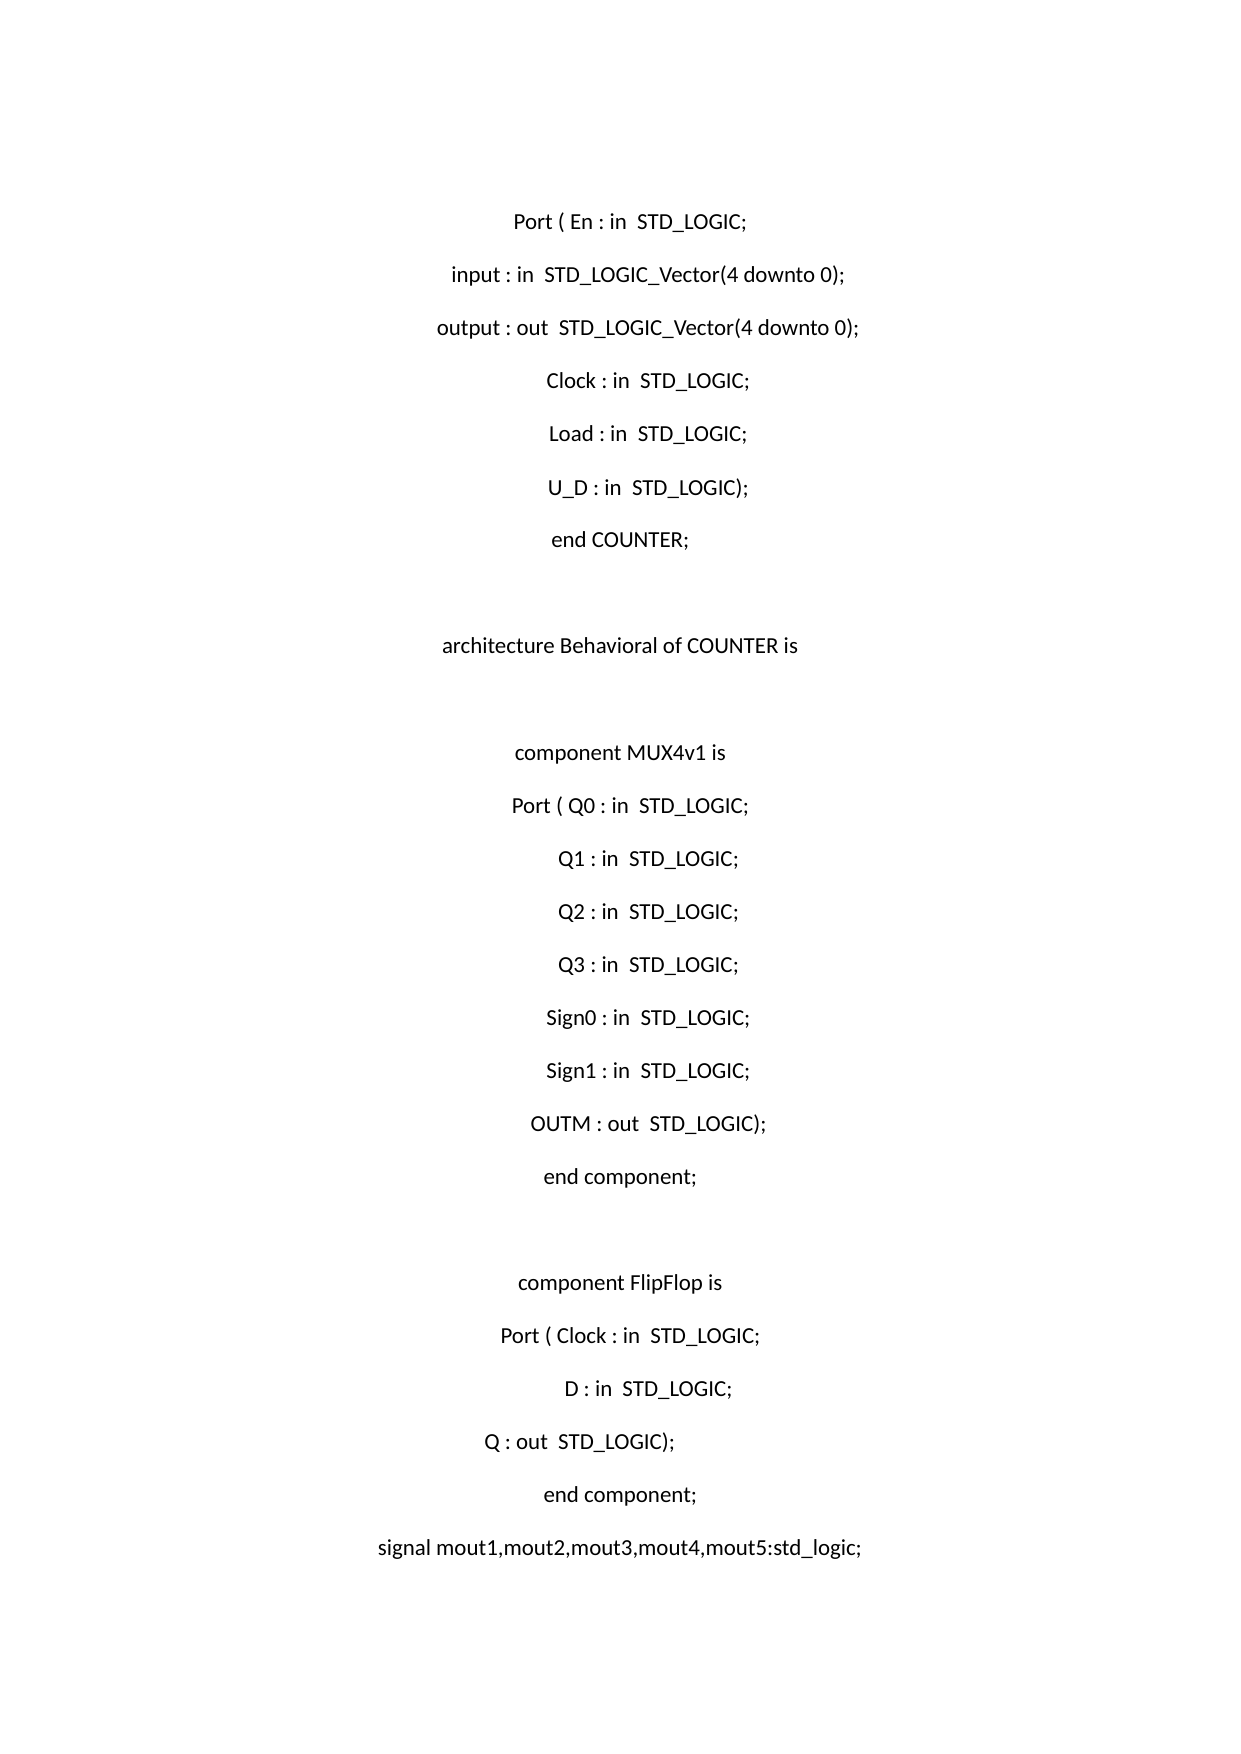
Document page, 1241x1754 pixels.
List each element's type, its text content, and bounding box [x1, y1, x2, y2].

text end COUNTER; [187, 526, 1053, 554]
text input : in STD_LOGIC_Vector(4 downto 0); [187, 261, 1053, 288]
text Q3 : in STD_LOGIC; [187, 950, 1053, 978]
text Port ( Q0 : in STD_LOGIC; [187, 791, 1053, 819]
text Sign0 : in STD_LOGIC; [187, 1003, 1053, 1031]
text Q2 : in STD_LOGIC; [187, 897, 1053, 925]
text Clock : in STD_LOGIC; [187, 367, 1053, 394]
text Port ( En : in STD_LOGIC; [187, 207, 1053, 236]
text Q1 : in STD_LOGIC; [187, 844, 1053, 872]
text D : in STD_LOGIC; [187, 1374, 1053, 1402]
text end component; [187, 1480, 1053, 1508]
text OUTM : out STD_LOGIC); [187, 1109, 1053, 1137]
text output : out STD_LOGIC_Vector(4 downto 0); [187, 313, 1053, 342]
text end component; [187, 1162, 1053, 1190]
text Port ( Clock : in STD_LOGIC; [187, 1321, 1053, 1349]
text Sign1 : in STD_LOGIC; [187, 1056, 1053, 1084]
text component MUX4v1 is [187, 738, 1053, 766]
text Load : in STD_LOGIC; [187, 419, 1053, 448]
text component FlipFlop is [187, 1268, 1053, 1296]
text U_D : in STD_LOGIC); [187, 473, 1053, 501]
text architecture Behavioral of COUNTER is [187, 632, 1053, 660]
text Q : out STD_LOGIC); [187, 1427, 1053, 1455]
text signal mout1,mout2,mout3,mout4,mout5:std_logic; [187, 1533, 1053, 1561]
